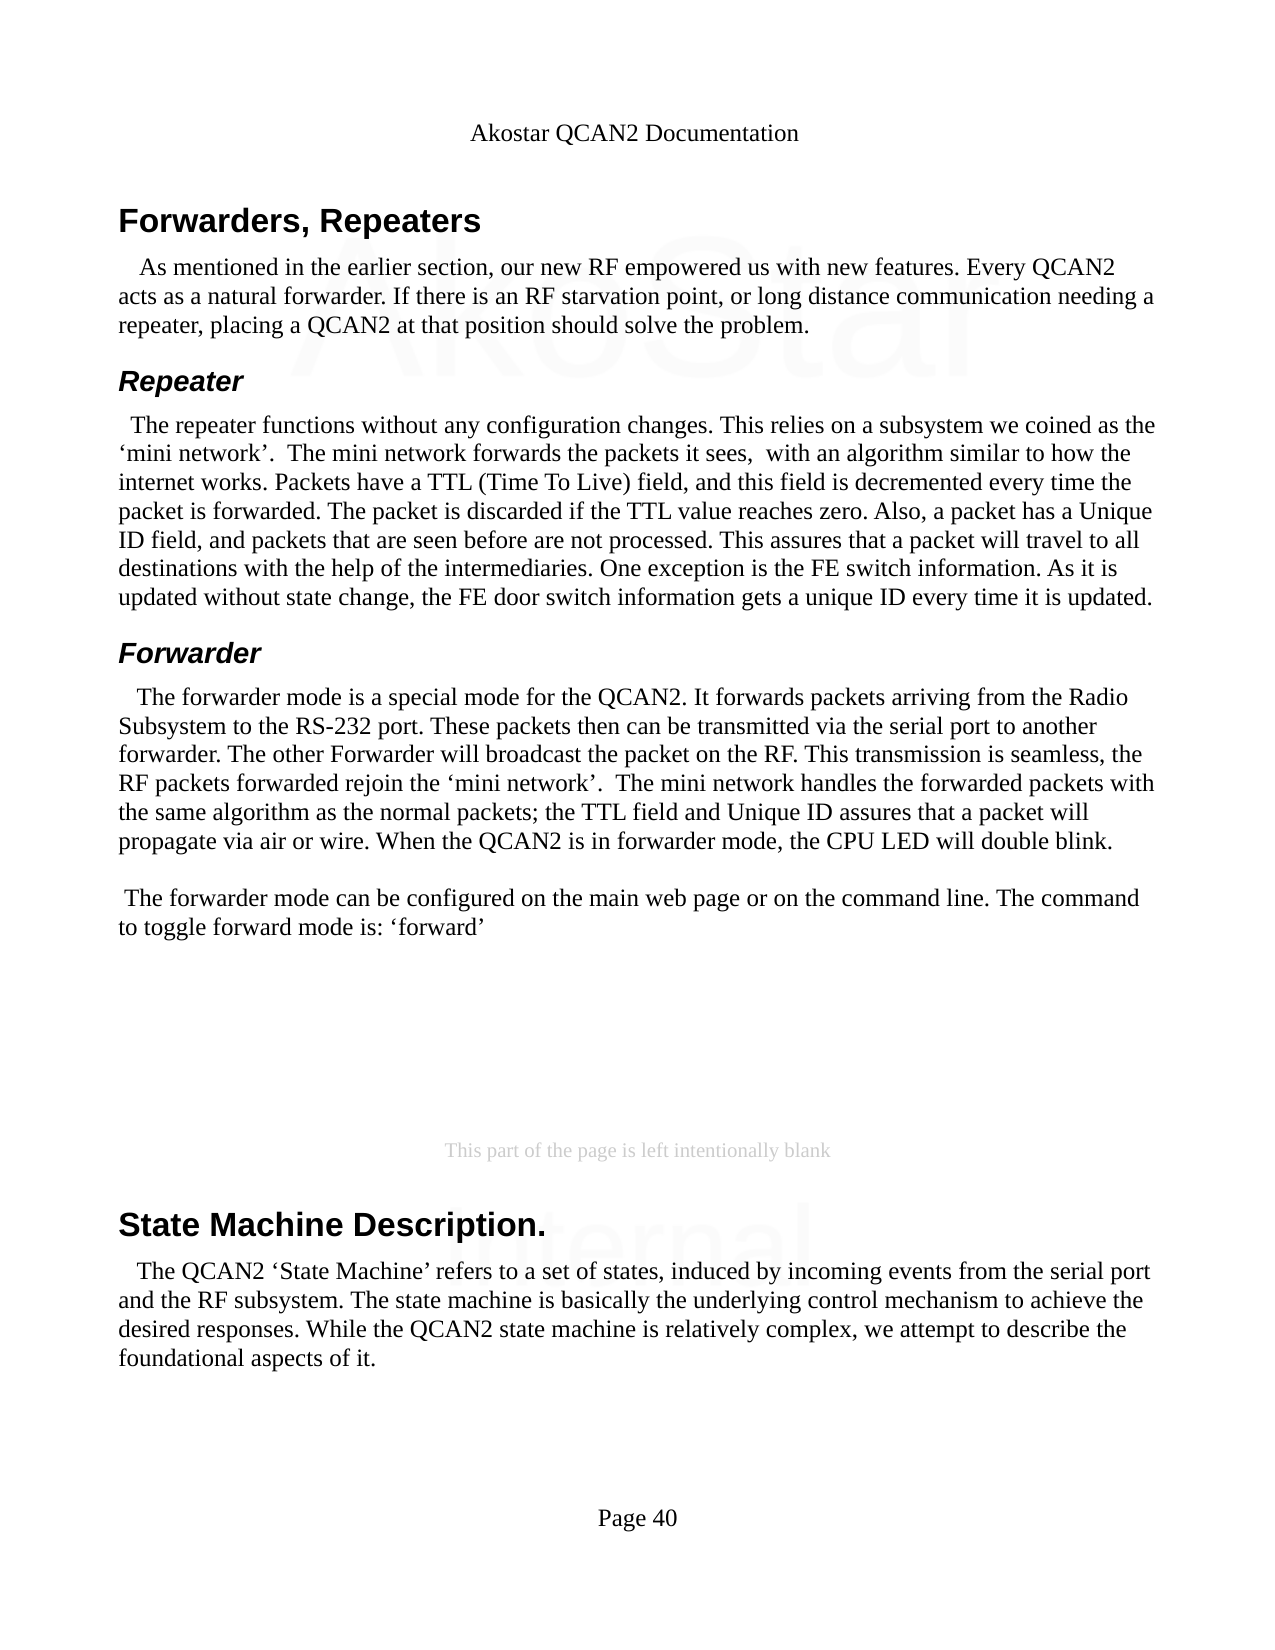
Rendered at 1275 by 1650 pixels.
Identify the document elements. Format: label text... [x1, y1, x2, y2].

text This part of the page is left intentionally blank [118, 1138, 1157, 1162]
subtitle Repeater [118, 364, 1157, 397]
subtitle Forwarders, Repeaters [118, 201, 1157, 240]
text The forwarder mode is a special mode for the QCAN2. It forwards packets arriving from the Radio Subsystem to the RS-232 port. These packets then can be transmitted via the serial port to another forwarder. The other Forwarder will broadcast the packet on the RF. This transmission is seamless, the RF packets forwarded rejoin the ‘mini network’. The mini network handles the forwarded packets with the same algorithm as the normal packets; the TTL field and Unique ID assures that a packet will propagate via air or wire. When the QCAN2 is in forwarder mode, the CPU LED will double blink. [118, 682, 1157, 854]
text The QCAN2 ‘State Machine’ refers to a set of states, induced by incoming events from the serial port and the RF subsystem. The state machine is basically the underlying control mechanism to achieve the desired responses. While the QCAN2 state machine is relatively complex, we attempt to describe the foundational aspects of it. [118, 1256, 1157, 1371]
subtitle State Machine Description. [118, 1205, 1157, 1244]
text The forwarder mode can be configured on the main web page or on the command line. The command to toggle forward mode is: ‘forward’ [118, 883, 1157, 941]
text As mentioned in the earlier section, our new RF empowered us with new features. Every QCAN2 acts as a natural forwarder. If there is an RF starvation point, or long distance communication needing a repeater, placing a QCAN2 at that position should solve the problem. [118, 252, 1157, 339]
subtitle Forwarder [118, 636, 1157, 669]
text The repeater functions without any configuration changes. This relies on a subsystem we coined as the ‘mini network’. The mini network forwards the packets it sees, with an algorithm similar to how the internet works. Packets have a TTL (Time To Live) field, and this field is decremented every time the packet is forwarded. The packet is discarded if the TTL value reaches zero. Also, a packet has a Unique ID field, and packets that are seen before are not processed. This assures that a packet will travel to all destinations with the help of the intermediaries. One exception is the FE switch information. As it is updated without state change, the FE door switch information gets a unique ID every time it is updated. [118, 410, 1157, 611]
